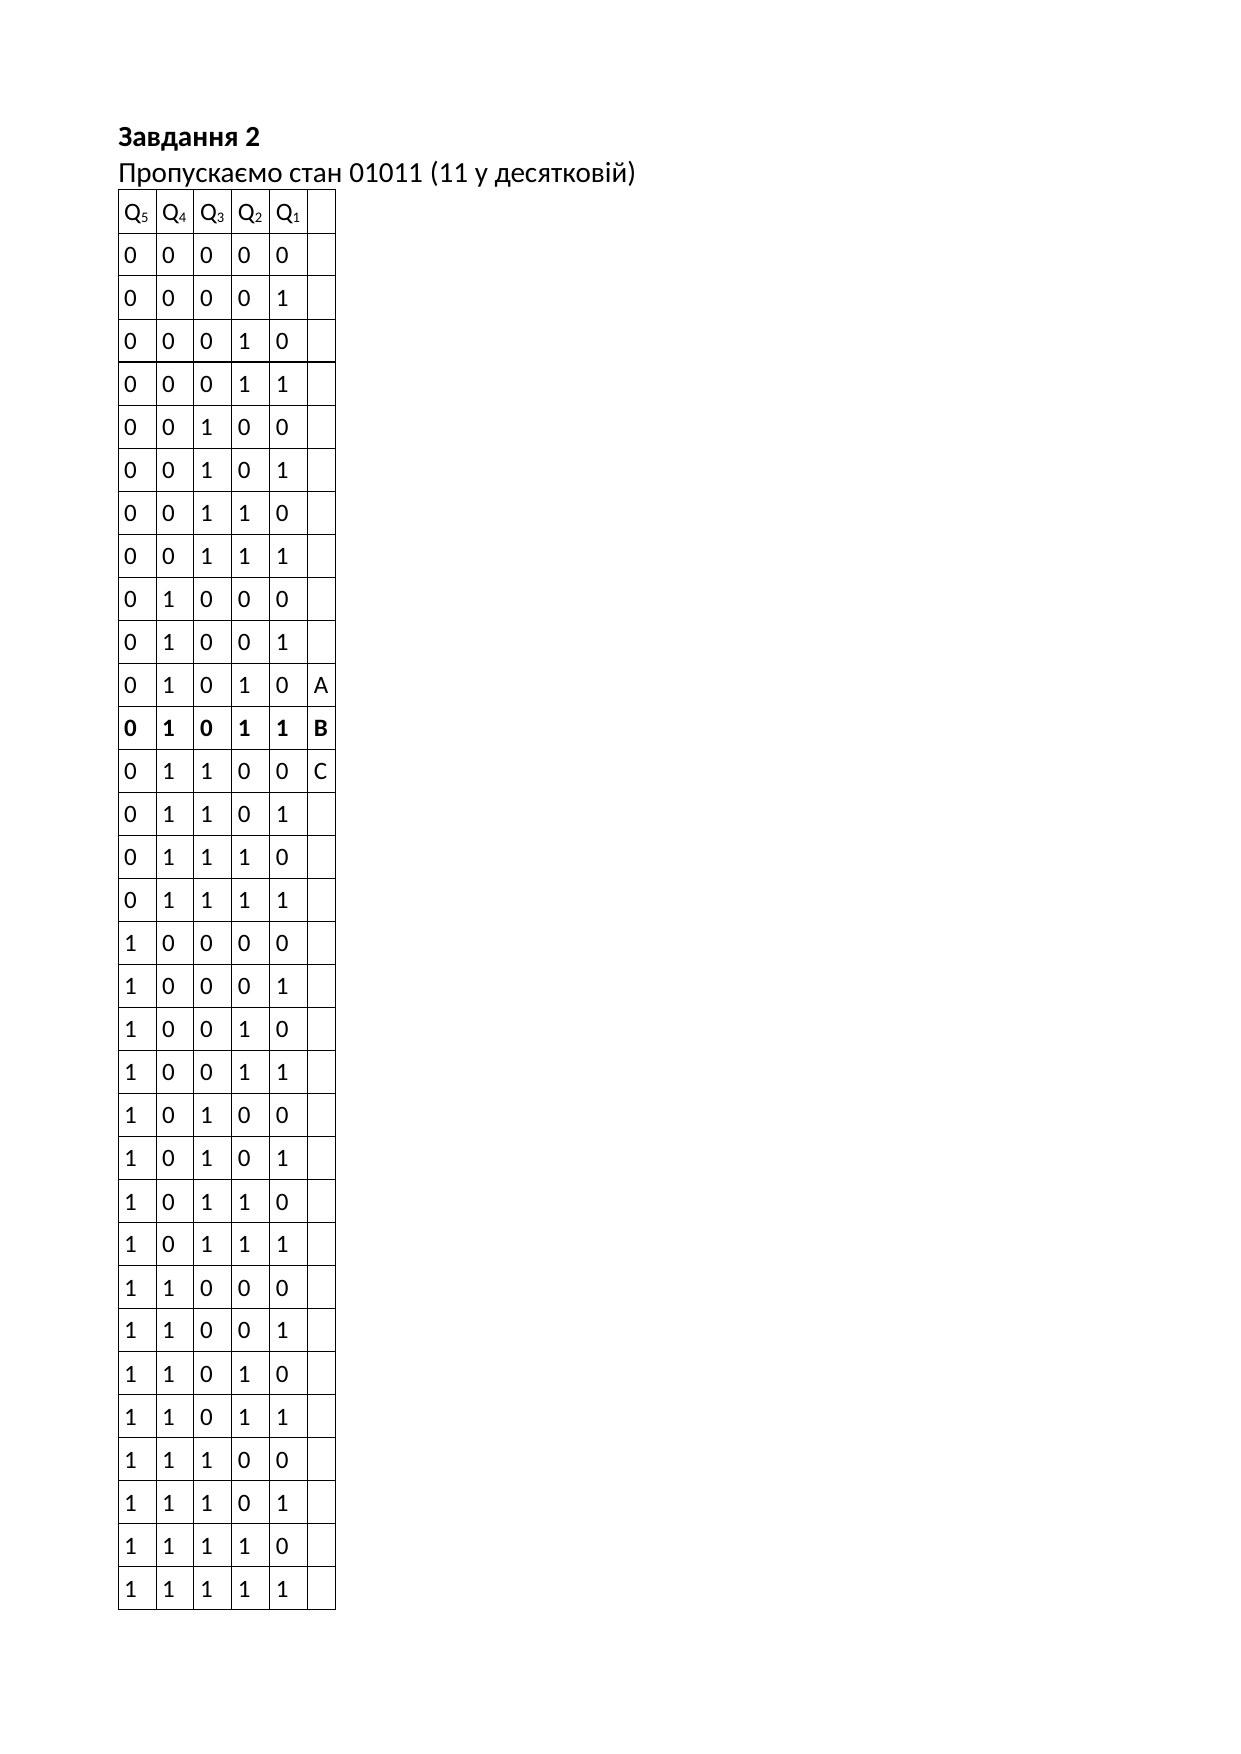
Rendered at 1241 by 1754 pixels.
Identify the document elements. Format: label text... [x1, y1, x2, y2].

table_cell [308, 1395, 335, 1437]
table_cell 1 [194, 1180, 231, 1222]
table_cell 0 [157, 922, 193, 964]
table_cell 1 [270, 707, 307, 749]
text Завдання 2 [118, 118, 1122, 154]
table_cell B [308, 707, 335, 749]
table_cell 0 [157, 363, 193, 404]
table_cell [308, 234, 335, 275]
table_cell 0 [194, 234, 231, 275]
table_cell 1 [232, 1567, 269, 1609]
table_cell 1 [194, 535, 231, 577]
table_cell 0 [119, 363, 156, 404]
table_cell 0 [157, 1094, 193, 1136]
table_cell 1 [119, 1395, 156, 1437]
table_cell 1 [157, 1524, 193, 1566]
table_cell 0 [270, 750, 307, 792]
table_cell [308, 1094, 335, 1136]
table_cell 0 [232, 1094, 269, 1136]
table_cell 0 [157, 1008, 193, 1050]
table_cell 1 [270, 1223, 307, 1265]
table_cell 0 [119, 234, 156, 275]
table_cell 0 [194, 1352, 231, 1394]
table_cell [308, 1438, 335, 1480]
table_cell 1 [270, 793, 307, 835]
table_cell 0 [270, 1008, 307, 1050]
table_cell 1 [232, 535, 269, 577]
table_cell 1 [119, 1352, 156, 1394]
table_cell 0 [119, 406, 156, 447]
table_cell [308, 879, 335, 921]
table_cell 0 [119, 492, 156, 533]
table_cell 1 [157, 1567, 193, 1609]
table_cell [308, 1223, 335, 1265]
table_cell 0 [232, 750, 269, 792]
table_cell [308, 1481, 335, 1523]
table_cell 1 [194, 449, 231, 491]
table_cell 0 [270, 664, 307, 706]
table_cell 0 [232, 578, 269, 619]
table_cell [308, 922, 335, 964]
table_cell [308, 1137, 335, 1179]
table_cell 1 [119, 1180, 156, 1222]
table_cell 0 [157, 406, 193, 447]
table_cell 0 [270, 1266, 307, 1308]
table_cell 0 [194, 621, 231, 663]
table_cell 1 [270, 965, 307, 1007]
table_cell 1 [119, 1438, 156, 1480]
table_cell 1 [270, 879, 307, 921]
table_cell 1 [270, 1481, 307, 1523]
table_cell 1 [270, 1137, 307, 1179]
table_cell 0 [232, 621, 269, 663]
table_cell 0 [157, 1051, 193, 1093]
table_cell 1 [232, 363, 269, 404]
table_cell [308, 578, 335, 619]
table_cell 0 [232, 1266, 269, 1308]
table_cell 1 [270, 621, 307, 663]
table_cell 0 [232, 922, 269, 964]
table_cell 1 [232, 1051, 269, 1093]
table_cell 0 [157, 965, 193, 1007]
table_cell 1 [232, 492, 269, 533]
table_cell [308, 1567, 335, 1609]
table_header Q5 [119, 190, 156, 232]
table_cell 1 [194, 492, 231, 533]
table_cell 0 [194, 1266, 231, 1308]
table_cell 0 [119, 449, 156, 491]
table_cell 1 [119, 1094, 156, 1136]
table_cell 1 [119, 1223, 156, 1265]
table_cell 0 [157, 1223, 193, 1265]
table_cell 0 [232, 1438, 269, 1480]
table_cell 0 [194, 320, 231, 361]
table_cell 0 [194, 1051, 231, 1093]
table_cell 1 [157, 1309, 193, 1351]
table_cell 1 [119, 965, 156, 1007]
table_cell 0 [194, 922, 231, 964]
table_cell 1 [194, 406, 231, 447]
table_cell 0 [119, 836, 156, 878]
table_cell C [308, 750, 335, 792]
table_cell 1 [157, 1481, 193, 1523]
table_cell 1 [232, 879, 269, 921]
table_cell 0 [194, 1309, 231, 1351]
table_cell 0 [270, 492, 307, 533]
table_cell 1 [157, 750, 193, 792]
table_cell 0 [119, 320, 156, 361]
table_header Q2 [232, 190, 269, 232]
table_cell 1 [119, 1309, 156, 1351]
table_header Q4 [157, 190, 193, 232]
table_cell 1 [119, 1137, 156, 1179]
table_cell [308, 276, 335, 318]
table_cell 0 [157, 535, 193, 577]
table_cell 1 [157, 1352, 193, 1394]
table_cell 0 [232, 793, 269, 835]
table_cell 1 [119, 1524, 156, 1566]
table_cell 1 [232, 664, 269, 706]
table_cell 0 [232, 1309, 269, 1351]
table_cell 0 [270, 1180, 307, 1222]
table_cell 0 [119, 578, 156, 619]
table_cell [308, 320, 335, 361]
table_cell 1 [232, 1223, 269, 1265]
table_cell [308, 363, 335, 404]
table_cell 0 [194, 578, 231, 619]
table_cell [308, 406, 335, 447]
table_cell 0 [119, 707, 156, 749]
table_cell 0 [232, 406, 269, 447]
table_cell 1 [194, 1438, 231, 1480]
table_cell 0 [194, 707, 231, 749]
table_cell 1 [119, 1008, 156, 1050]
table_cell 1 [119, 1481, 156, 1523]
table_cell 0 [119, 750, 156, 792]
table_cell 1 [119, 1567, 156, 1609]
table_cell 1 [194, 1094, 231, 1136]
table_cell 1 [194, 750, 231, 792]
table_cell 1 [119, 1051, 156, 1093]
table_cell 1 [194, 1481, 231, 1523]
table_cell 0 [119, 879, 156, 921]
table_header Q3 [194, 190, 231, 232]
table_cell 0 [270, 578, 307, 619]
table_cell 0 [157, 1180, 193, 1222]
table_cell 0 [157, 234, 193, 275]
table_cell 1 [270, 363, 307, 404]
table_cell 0 [157, 1137, 193, 1179]
table_cell 1 [232, 1395, 269, 1437]
table_cell 0 [270, 234, 307, 275]
table_cell 1 [157, 1266, 193, 1308]
table_cell 0 [270, 320, 307, 361]
table_cell 1 [232, 1008, 269, 1050]
table_cell [308, 1524, 335, 1566]
table_cell 0 [119, 664, 156, 706]
table_cell [308, 1266, 335, 1308]
table_cell 1 [270, 1309, 307, 1351]
table_cell 0 [270, 836, 307, 878]
table_cell 1 [157, 664, 193, 706]
table_cell 0 [232, 1137, 269, 1179]
table_cell 1 [194, 836, 231, 878]
table_cell 1 [157, 621, 193, 663]
table_cell 1 [157, 879, 193, 921]
table_cell 0 [270, 1352, 307, 1394]
table_cell 0 [270, 922, 307, 964]
table_header [308, 190, 335, 232]
table_cell 1 [194, 879, 231, 921]
table_cell 0 [157, 320, 193, 361]
table_cell [308, 1180, 335, 1222]
table_cell 1 [157, 707, 193, 749]
table_cell 0 [270, 1438, 307, 1480]
table_cell 1 [232, 320, 269, 361]
table_cell [308, 1309, 335, 1351]
table_cell 1 [232, 1524, 269, 1566]
table_cell 0 [157, 276, 193, 318]
table_cell 0 [270, 1524, 307, 1566]
table_cell 0 [119, 535, 156, 577]
table_cell [308, 793, 335, 835]
table_cell 0 [194, 664, 231, 706]
table_cell [308, 1051, 335, 1093]
table_cell 0 [194, 1395, 231, 1437]
table_cell 1 [157, 836, 193, 878]
table_cell 1 [232, 707, 269, 749]
table_cell 1 [157, 793, 193, 835]
table_cell 0 [157, 449, 193, 491]
table_cell 1 [119, 1266, 156, 1308]
table_cell 0 [232, 965, 269, 1007]
table_cell 1 [232, 1352, 269, 1394]
table_cell [308, 1008, 335, 1050]
table_cell 0 [119, 793, 156, 835]
table_cell 0 [270, 406, 307, 447]
table_cell [308, 965, 335, 1007]
table_cell 1 [232, 1180, 269, 1222]
table_cell 0 [194, 965, 231, 1007]
table_cell [308, 449, 335, 491]
table_cell 1 [157, 1395, 193, 1437]
table_cell [308, 535, 335, 577]
table_cell 1 [270, 535, 307, 577]
table_cell [308, 1352, 335, 1394]
table_cell 0 [232, 234, 269, 275]
table_cell 0 [119, 621, 156, 663]
table_cell 0 [232, 449, 269, 491]
table_cell 1 [270, 1051, 307, 1093]
table_cell 1 [270, 449, 307, 491]
table_cell 0 [194, 276, 231, 318]
table_cell 1 [232, 836, 269, 878]
table_cell [308, 621, 335, 663]
table_cell [308, 492, 335, 533]
table_cell [308, 836, 335, 878]
table_cell 0 [119, 276, 156, 318]
table_cell 1 [270, 1395, 307, 1437]
table_cell 1 [194, 793, 231, 835]
table_cell 1 [270, 276, 307, 318]
text Пропускаємо стан 01011 (11 у десятковій) [118, 154, 1122, 189]
table_cell 1 [194, 1223, 231, 1265]
table_cell 0 [232, 276, 269, 318]
table_cell 1 [157, 578, 193, 619]
table_cell 1 [119, 922, 156, 964]
table_cell A [308, 664, 335, 706]
table_cell 1 [270, 1567, 307, 1609]
table_cell 0 [157, 492, 193, 533]
table_header Q1 [270, 190, 307, 232]
table_cell 0 [270, 1094, 307, 1136]
table_cell 1 [194, 1567, 231, 1609]
table_cell 1 [194, 1137, 231, 1179]
table_cell 1 [194, 1524, 231, 1566]
table_cell 1 [157, 1438, 193, 1480]
table_cell 0 [232, 1481, 269, 1523]
table_cell 0 [194, 363, 231, 404]
table_cell 0 [194, 1008, 231, 1050]
